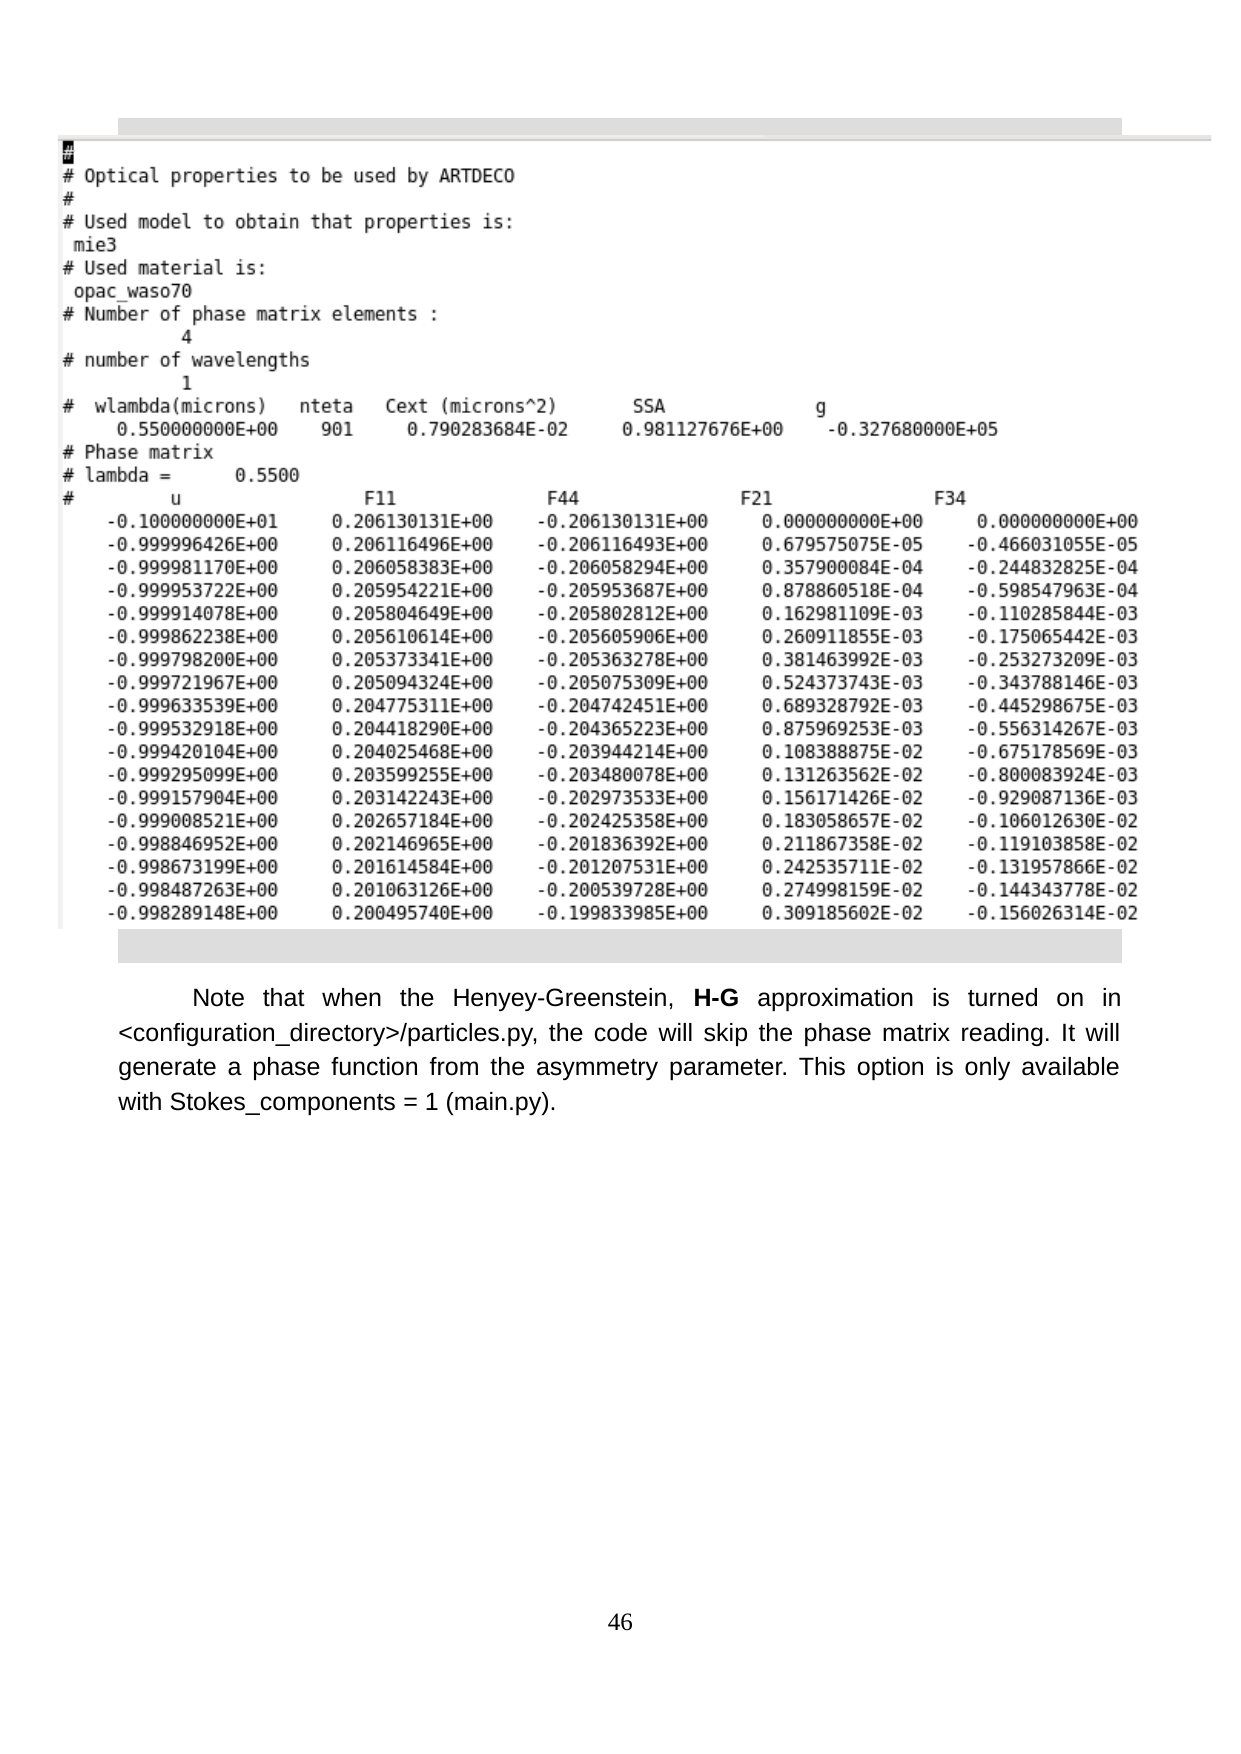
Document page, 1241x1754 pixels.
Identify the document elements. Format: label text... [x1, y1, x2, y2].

text Note that when the Henyey-Greenstein, H-G approximation is turned on in <configuration_directory>/particles.py, the code will skip the phase matrix reading. It will generate a phase function from the asymmetry parameter. This option is only available with Stokes_components = 1 (main.py). [118, 983, 1122, 1116]
picture [57, 135, 1212, 929]
